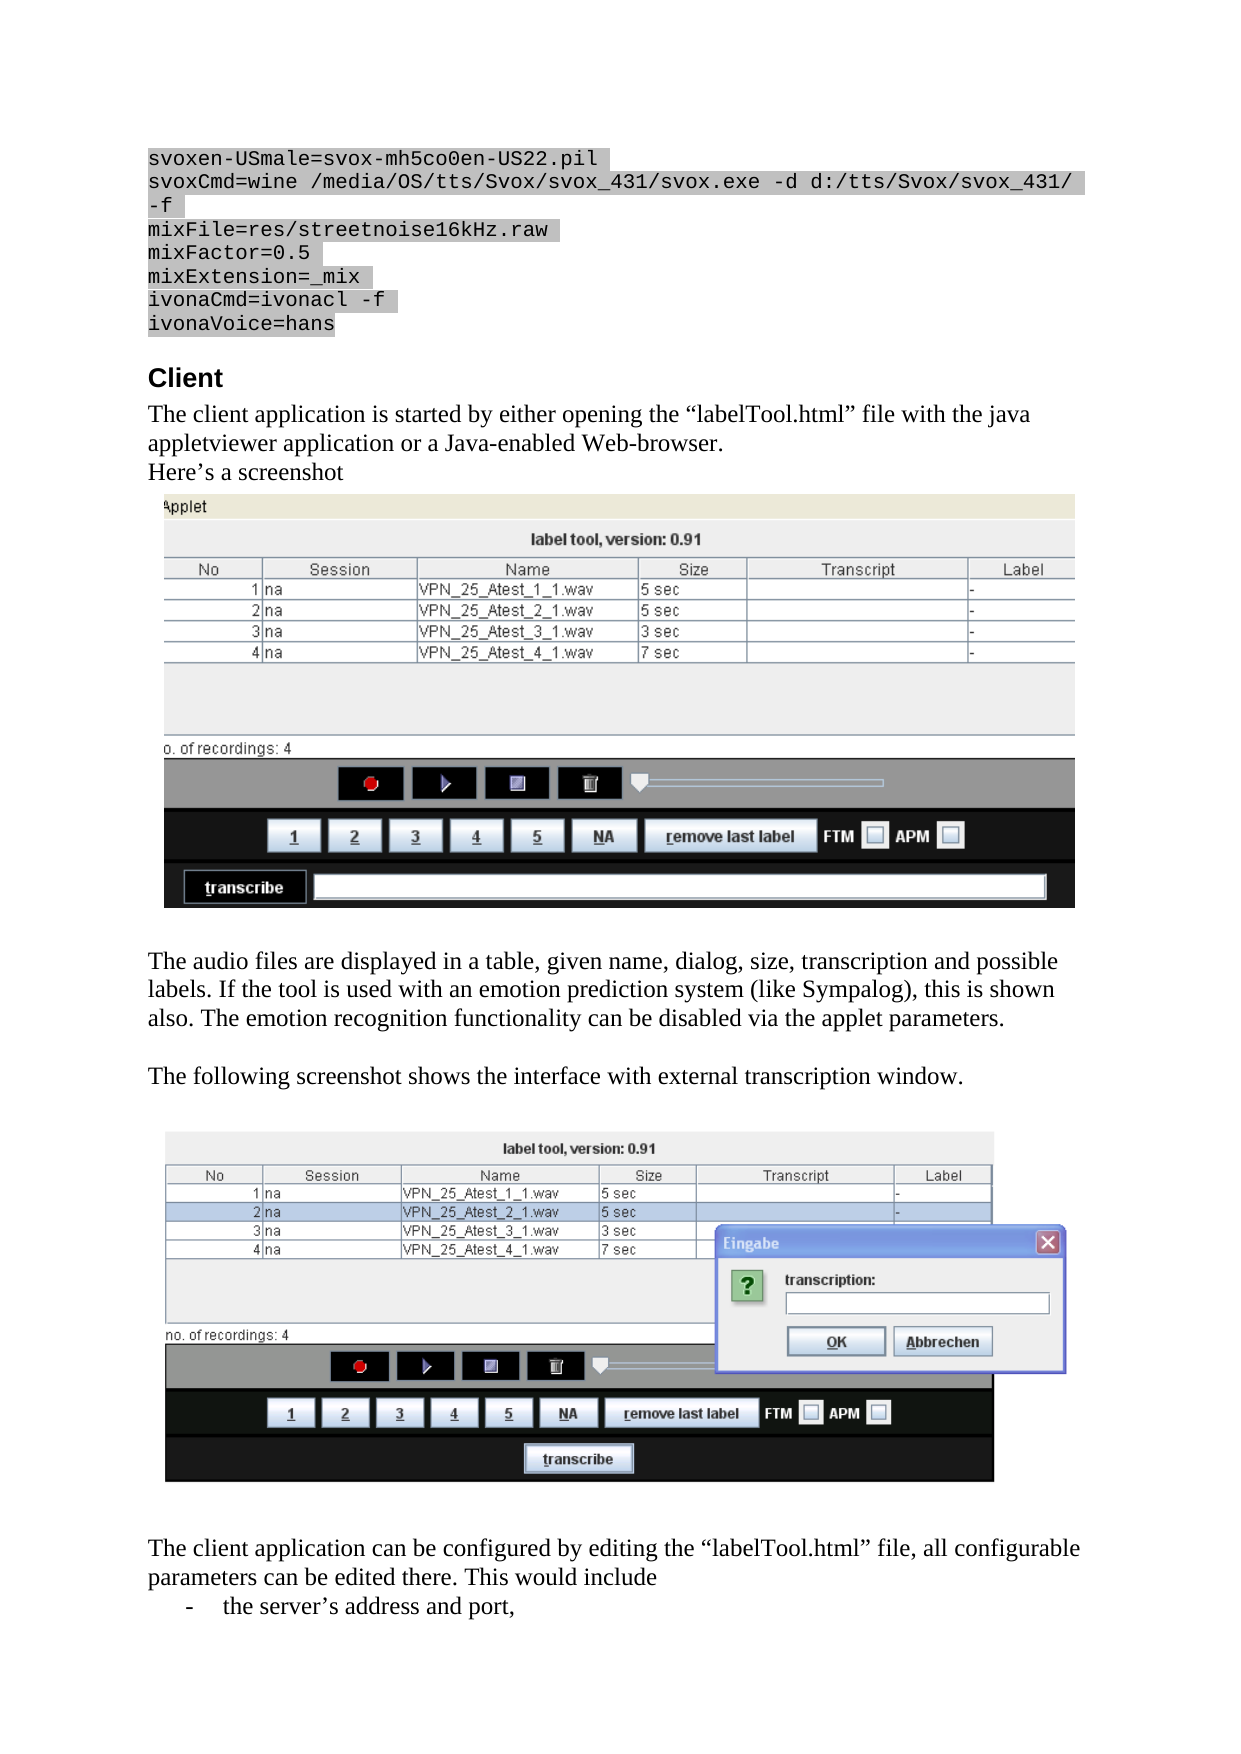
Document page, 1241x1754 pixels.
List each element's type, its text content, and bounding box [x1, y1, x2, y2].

picture [164, 494, 1075, 908]
picture [164, 1127, 1076, 1496]
text svoxCmd=wine /media/OS/tts/Svox/svox_431/svox.exe -d d:/tts/Svox/svox_431/ -f [148, 171, 1093, 218]
text mixExtension=_mix [148, 266, 1093, 289]
subtitle Client [148, 362, 1093, 393]
text The client application is started by either opening the “labelTool.html” file with the java appletviewer application or a Java-enabled Web-browser. [148, 399, 1093, 457]
text Here’s a screenshot [148, 457, 1093, 486]
text The following screenshot shows the interface with external transcription window. [148, 1061, 1093, 1089]
text mixFactor=0.5 [148, 242, 1093, 266]
text ivonaCmd=ivonacl -f [148, 289, 1093, 313]
text mixFile=res/streetnoise16kHz.raw [148, 218, 1093, 242]
text The audio files are displayed in a table, given name, dialog, size, transcription and possible labels. If the tool is used with an emotion prediction system (like Sympalog), this is shown also. The emotion recognition functionality can be disabled via the applet parameters. [148, 946, 1093, 1032]
text ivonaVoice=hans [148, 313, 1093, 337]
text svoxen-USmale=svox-mh5co0en-US22.pil [148, 148, 1093, 171]
list the server’s address and port, [185, 1591, 1093, 1620]
text The client application can be configured by editing the “labelTool.html” file, all configurable parameters can be edited there. This would include [148, 1533, 1093, 1591]
